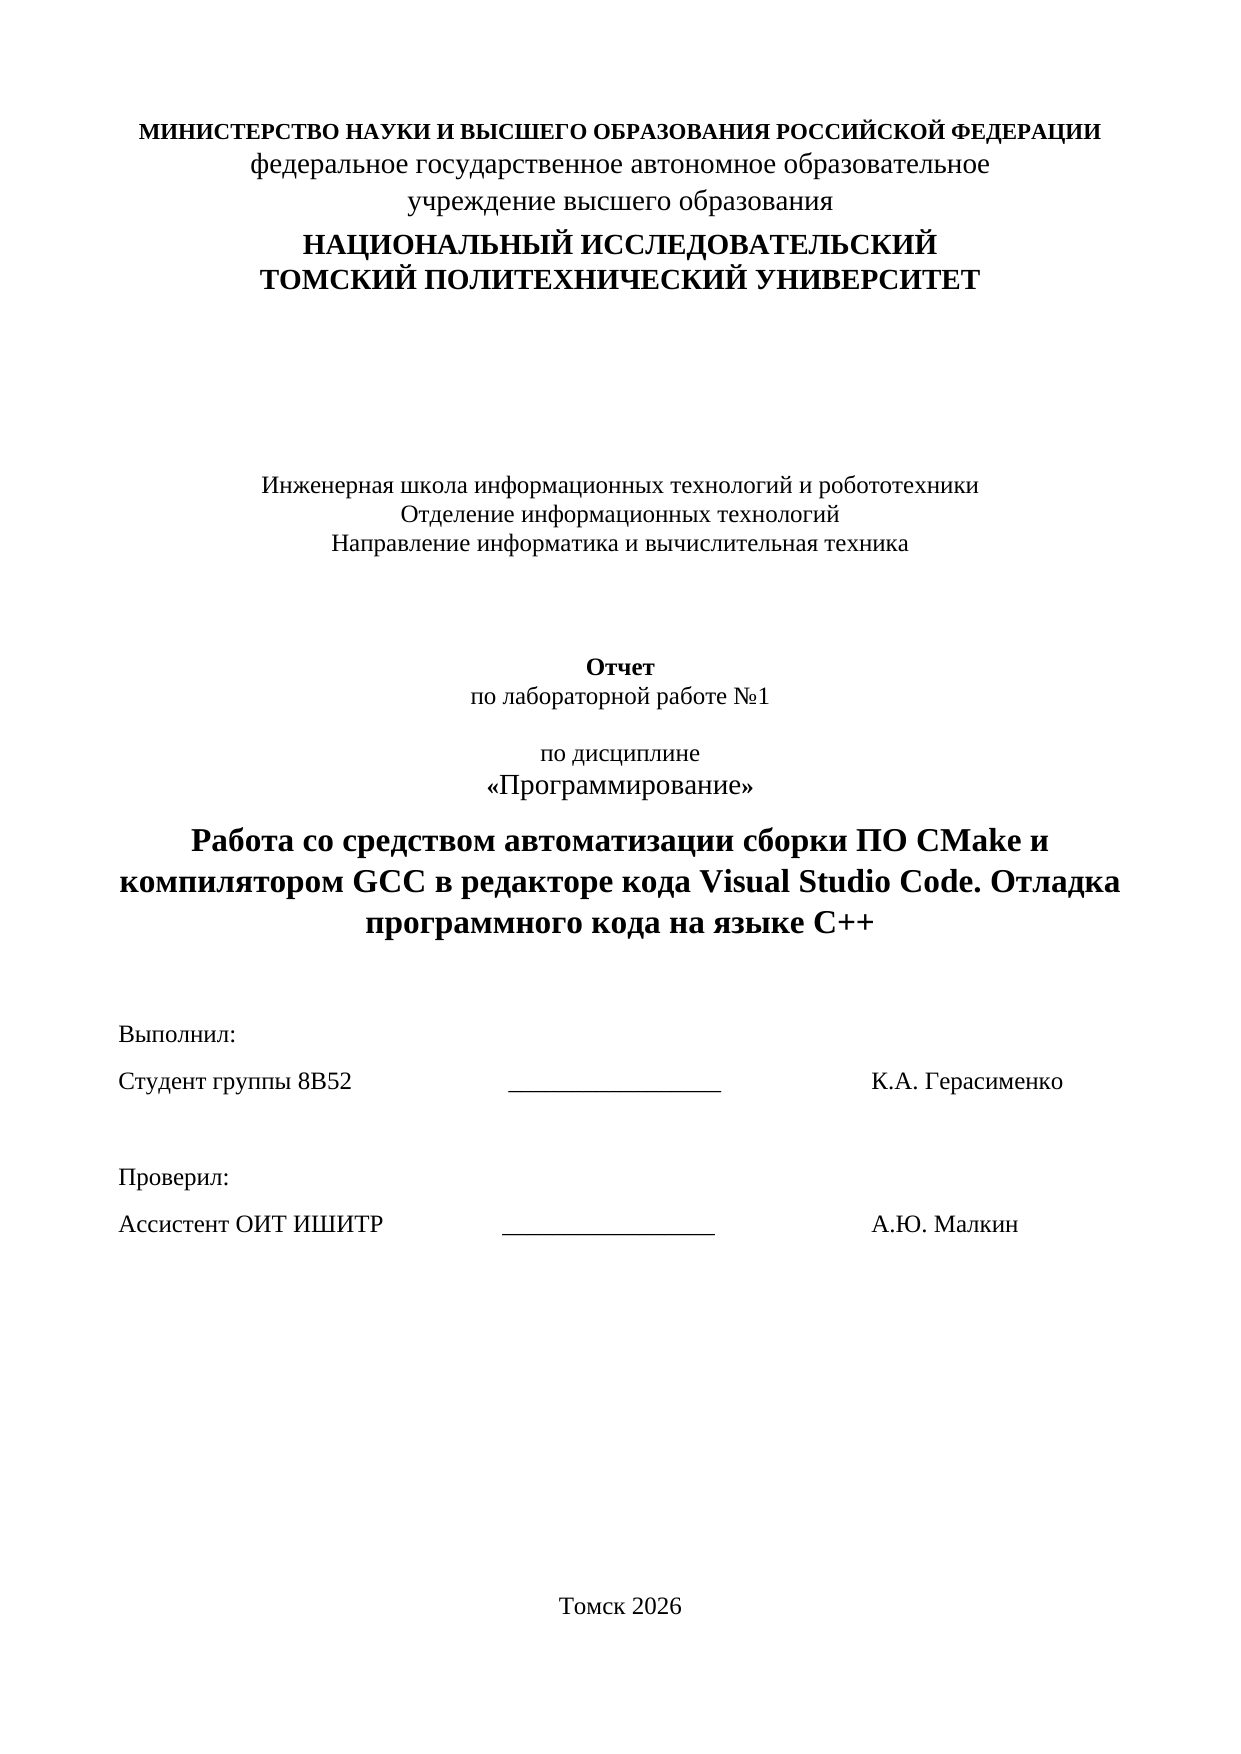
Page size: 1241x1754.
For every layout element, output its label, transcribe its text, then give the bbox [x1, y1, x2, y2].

text Отчет [118, 652, 1122, 681]
text Томск 2026 [118, 1591, 1122, 1620]
text учреждение высшего образования [118, 183, 1122, 216]
text ТОМСКИЙ ПОЛИТЕХНИЧЕСКИЙ УНИВЕРСИТЕТ [118, 262, 1122, 295]
text Работа со средством автоматизации сборки ПО CMake и компилятором GCC в редакторе кода Visual Studio Code. Отладка программного кода на языке С++ [118, 820, 1122, 941]
text «Программирование» [118, 767, 1122, 801]
text Инженерная школа информационных технологий и робототехники [118, 470, 1122, 499]
text Проверил: [118, 1162, 1122, 1191]
text по дисциплине [118, 738, 1122, 767]
text Студент группы 8В52 _________________ К.А. Герасименко [118, 1066, 1122, 1095]
text Ассистент ОИТ ИШИТР _________________ А.Ю. Малкин [118, 1209, 1122, 1238]
text Выполнил: [118, 1019, 1122, 1047]
text Направление информатика и вычислительная техника [118, 528, 1122, 557]
text Отделение информационных технологий [118, 499, 1122, 528]
text НАЦИОНАЛЬНЫЙ ИССЛЕДОВАТЕЛЬСКИЙ [118, 225, 1122, 262]
text по лабораторной работе №1 [118, 681, 1122, 709]
text МИНИСТЕРСТВО НАУКИ И ВЫСШЕГО ОБРАЗОВАНИЯ РОССИЙСКОЙ ФЕДЕРАЦИИ [118, 118, 1122, 144]
text федеральное государственное автономное образовательное [118, 147, 1122, 180]
